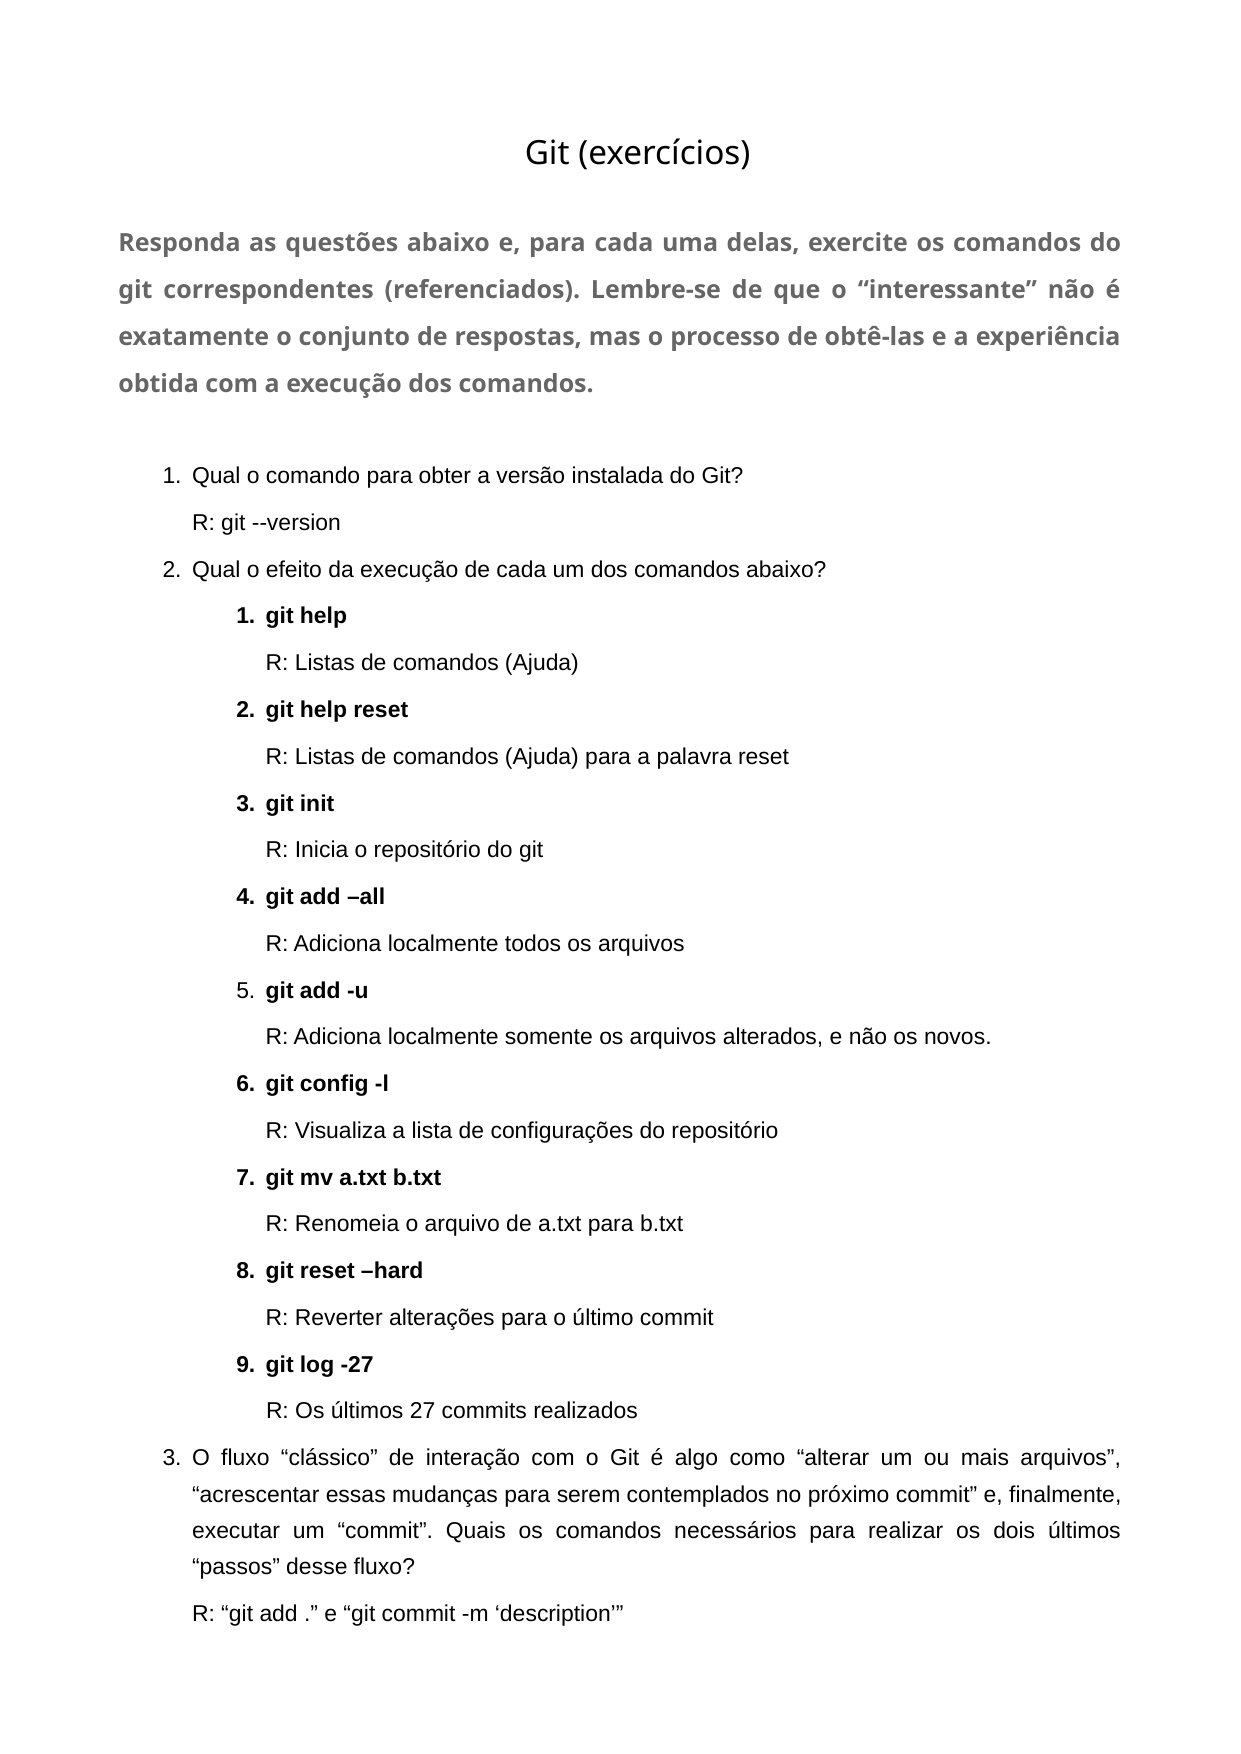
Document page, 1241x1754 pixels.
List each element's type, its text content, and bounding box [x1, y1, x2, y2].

list git add –all [236, 883, 1122, 909]
subtitle Responda as questões abaixo e, para cada uma delas, exercite os comandos do git correspondentes (referenciados). Lembre-se de que o “interessante” não é exatamente o conjunto de respostas, mas o processo de obtê-las e a experiência obtida com a execução dos comandos. [118, 225, 1122, 400]
list R: Visualiza a lista de configurações do repositório [236, 1117, 1122, 1143]
list git config -l [236, 1070, 1122, 1096]
list git add -u [236, 977, 1122, 1003]
list Qual o comando para obter a versão instalada do Git? [162, 462, 1122, 488]
list R: Os últimos 27 commits realizados [162, 1397, 1122, 1424]
subtitle Git (exercícios) [153, 128, 1122, 174]
list R: git --version [162, 509, 1122, 535]
list R: Reverter alterações para o último commit [236, 1304, 1122, 1330]
list R: “git add .” e “git commit -m ‘description’” [162, 1600, 1122, 1626]
list git mv a.txt b.txt [236, 1164, 1122, 1190]
list Qual o efeito da execução de cada um dos comandos abaixo? [162, 556, 1122, 582]
list R: Listas de comandos (Ajuda) [236, 649, 1122, 676]
list R: Adiciona localmente somente os arquivos alterados, e não os novos. [236, 1023, 1122, 1050]
list R: Renomeia o arquivo de a.txt para b.txt [236, 1210, 1122, 1237]
list git reset –hard [236, 1257, 1122, 1283]
list git init [236, 789, 1122, 816]
list R: Adiciona localmente todos os arquivos [236, 930, 1122, 956]
list R: Inicia o repositório do git [236, 836, 1122, 863]
list git help [236, 602, 1122, 629]
list O fluxo “clássico” de interação com o Git é algo como “alterar um ou mais arquivos”, “acrescentar essas mudanças para serem contemplados no próximo commit” e, finalmente, executar um “commit”. Quais os comandos necessários para realizar os dois últimos “passos” desse fluxo? [162, 1444, 1122, 1580]
list git log -27 [236, 1351, 1122, 1377]
list git help reset [236, 696, 1122, 722]
list R: Listas de comandos (Ajuda) para a palavra reset [236, 743, 1122, 769]
